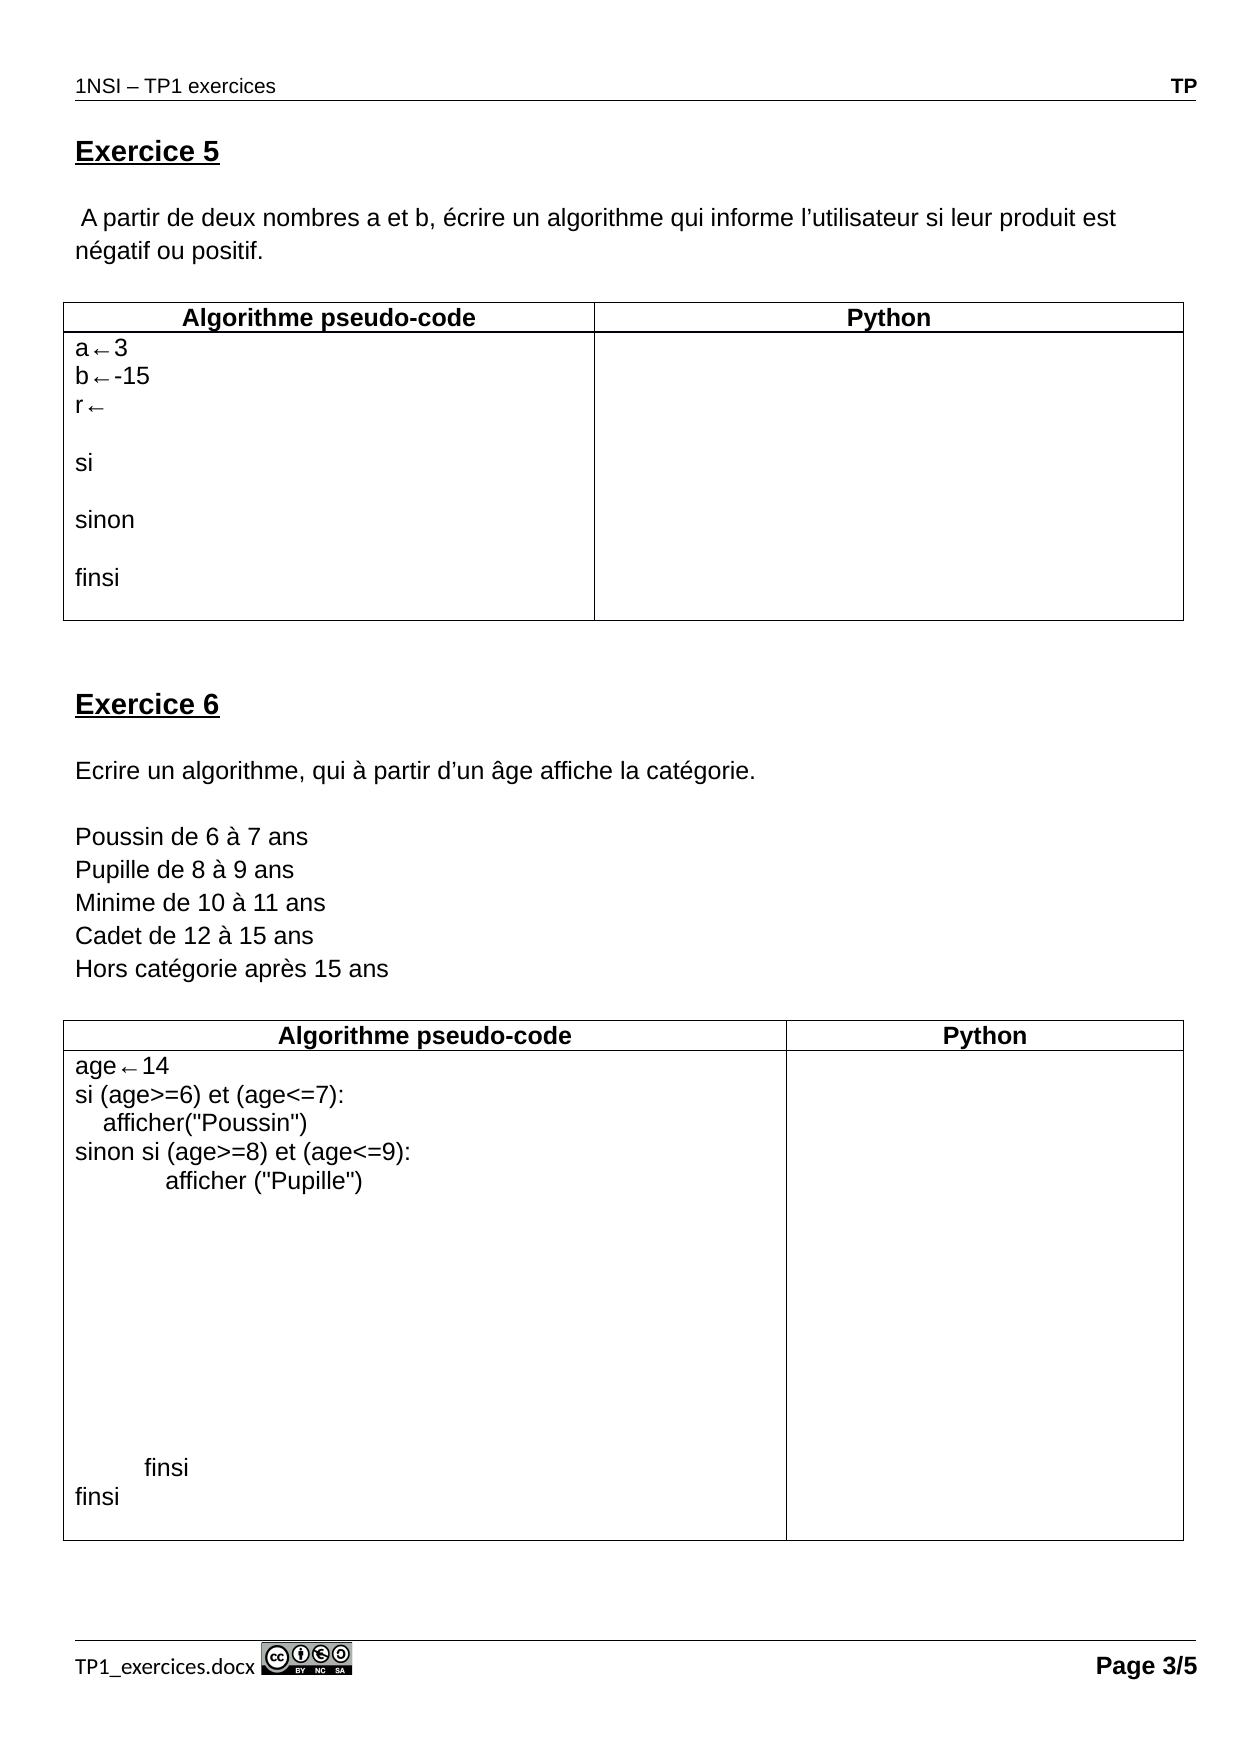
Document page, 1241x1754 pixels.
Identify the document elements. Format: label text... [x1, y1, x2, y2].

text Poussin de 6 à 7 ans [75, 822, 1196, 851]
text Pupille de 8 à 9 ans [75, 855, 1196, 884]
text A partir de deux nombres a et b, écrire un algorithme qui informe l’utilisateur si leur produit est négatif ou positif. [75, 203, 1196, 264]
table_header Python [595, 303, 1183, 331]
table_header Algorithme pseudo-code [64, 303, 594, 331]
text Cadet de 12 à 15 ans [75, 921, 1196, 950]
table_header Python [787, 1021, 1183, 1050]
text Exercice 6 [75, 687, 1196, 721]
picture [261, 1642, 353, 1675]
table_cell [595, 333, 1183, 620]
table_cell a←3 b←-15 r← si sinon finsi [64, 333, 594, 620]
text Hors catégorie après 15 ans [75, 954, 1196, 983]
table_cell age←14 si (age>=6) et (age<=7): afficher("Poussin") sinon si (age>=8) et (age<=9): afficher ("Pupille") finsi finsi [64, 1051, 786, 1539]
text Ecrire un algorithme, qui à partir d’un âge affiche la catégorie. [75, 756, 1196, 784]
text Exercice 5 [75, 134, 1196, 167]
text Minime de 10 à 11 ans [75, 888, 1196, 917]
table_header Algorithme pseudo-code [64, 1021, 786, 1050]
table_cell [787, 1051, 1183, 1539]
